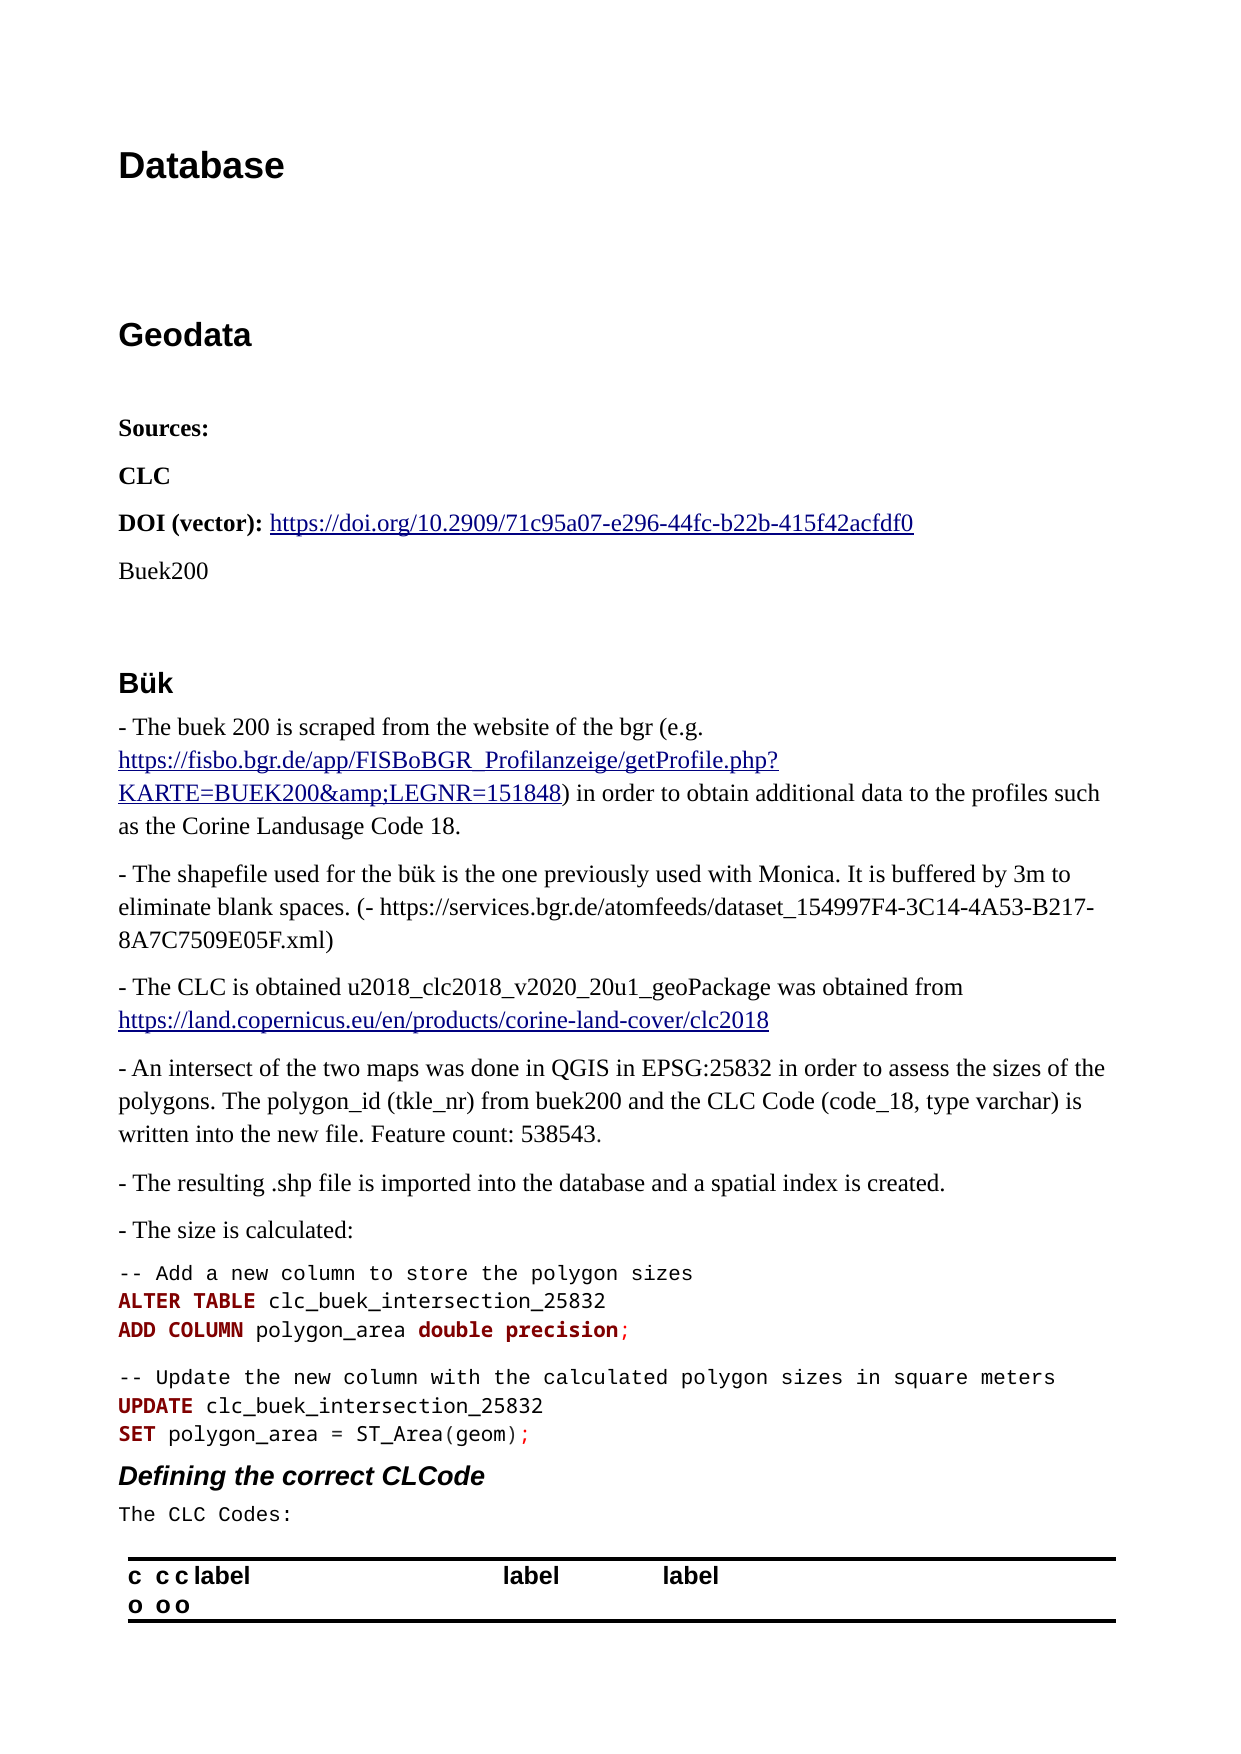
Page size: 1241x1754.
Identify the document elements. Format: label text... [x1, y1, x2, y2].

subtitle Defining the correct CLCode [118, 1460, 1122, 1491]
subtitle Bük [118, 666, 1122, 699]
text The CLC Codes: [118, 1504, 1122, 1528]
text DOI (vector): https://doi.org/10.2909/71c95a07-e296-44fc-b22b-415f42acfdf0 [118, 508, 1122, 537]
text CLC [118, 461, 1122, 490]
text Buek200 [118, 556, 1122, 585]
table_header label [503, 1561, 662, 1619]
text Sources: [118, 413, 1122, 442]
text - The resulting .shp file is imported into the database and a spatial index is created. [118, 1168, 1122, 1197]
table_header label [662, 1561, 1116, 1619]
text - An intersect of the two maps was done in QGIS in EPSG:25832 in order to assess the sizes of the polygons. The polygon_id (tkle_nr) from buek200 and the CLC Code (code_18, type varchar) is written into the new file. Feature count: 538543. [118, 1053, 1122, 1149]
text - The CLC is obtained u2018_clc2018_v2020_20u1_geoPackage was obtained from https://land.copernicus.eu/en/products/corine-land-cover/clc2018 [118, 972, 1122, 1034]
table_header co [155, 1561, 174, 1619]
table_header co [175, 1561, 193, 1619]
table_header label [194, 1561, 503, 1619]
text SET polygon_area = ST_Area(geom); [118, 1419, 1122, 1448]
text -- Update the new column with the calculated polygon sizes in square meters [118, 1367, 1122, 1391]
text ADD COLUMN polygon_area double precision; [118, 1315, 1122, 1343]
text UPDATE clc_buek_intersection_25832 [118, 1391, 1122, 1419]
text - The buek 200 is scraped from the website of the bgr (e.g. https://fisbo.bgr.de/app/FISBoBGR_Profilanzeige/getProfile.php?KARTE=BUEK200&amp;LEGNR=151848) in order to obtain additional data to the profiles such as the Corine Landusage Code 18. [118, 712, 1122, 840]
text -- Add a new column to store the polygon sizes [118, 1263, 1122, 1287]
subtitle Geodata [118, 315, 1122, 353]
subtitle Database [118, 143, 1122, 186]
text - The size is calculated: [118, 1215, 1122, 1244]
text - The shapefile used for the bük is the one previously used with Monica. It is buffered by 3m to eliminate blank spaces. (- https://services.bgr.de/atomfeeds/dataset_154997F4-3C14-4A53-B217-8A7C7509E05F.xml) [118, 859, 1122, 953]
text ALTER TABLE clc_buek_intersection_25832 [118, 1287, 1122, 1315]
table_header co [128, 1561, 155, 1619]
